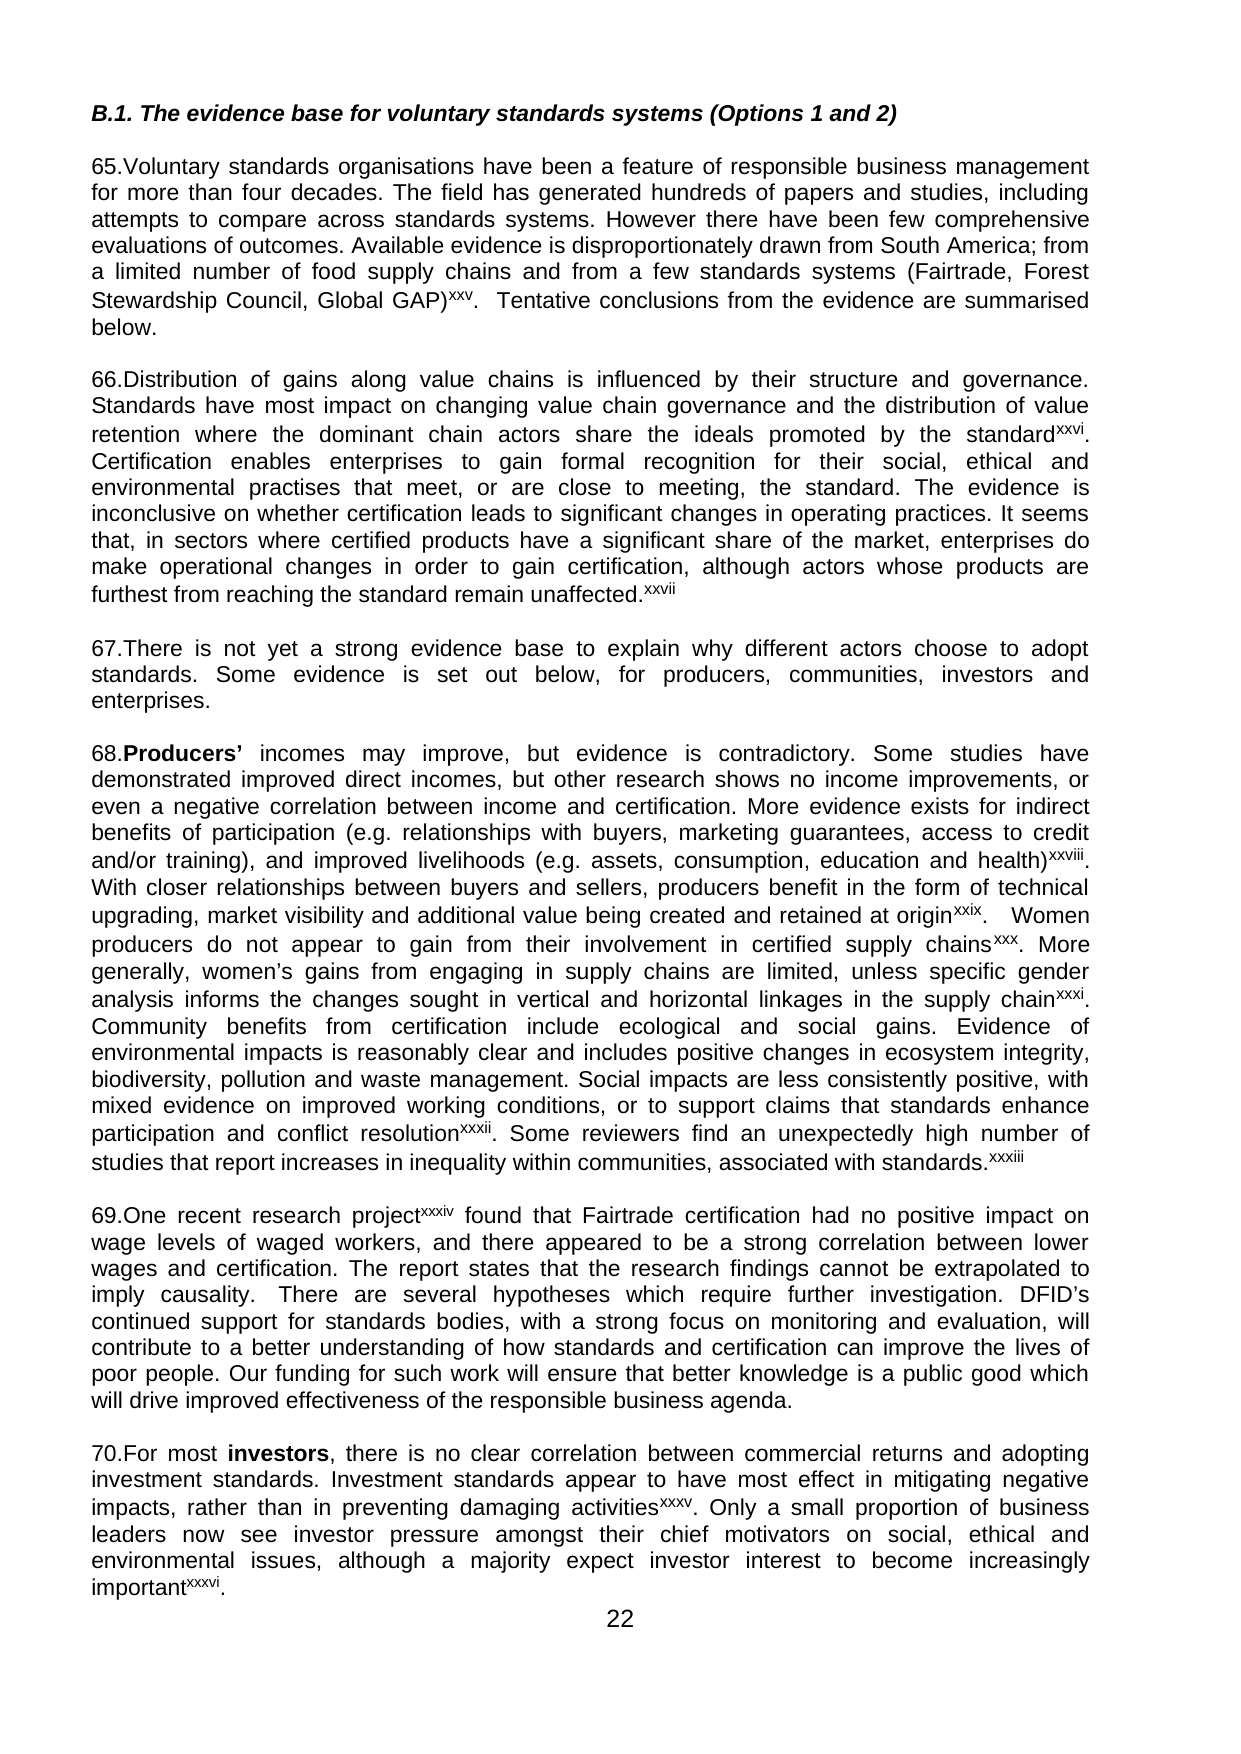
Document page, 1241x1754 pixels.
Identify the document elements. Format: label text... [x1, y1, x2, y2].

list For most investors, there is no clear correlation between commercial returns and adopting investment standards. Investment standards appear to have most effect in mitigating negative impacts, rather than in preventing damaging activities. Only a small proportion of business leaders now see investor pressure amongst their chief motivators on social, ethical and environmental issues, although a majority expect investor interest to become increasingly important. [150, 1439, 1090, 1600]
list Distribution of gains along value chains is influenced by their structure and governance. Standards have most impact on changing value chain governance and the distribution of value retention where the dominant chain actors share the ideals promoted by the standard. Certification enables enterprises to gain formal recognition for their social, ethical and environmental practises that meet, or are close to meeting, the standard. The evidence is inconclusive on whether certification leads to significant changes in operating practices. It seems that, in sectors where certified products have a significant share of the market, enterprises do make operational changes in order to gain certification, although actors whose products are furthest from reaching the standard remain unaffected. [150, 366, 1090, 608]
list One recent research project found that Fairtrade certification had no positive impact on wage levels of waged workers, and there appeared to be a strong correlation between lower wages and certification. The report states that the research findings cannot be extrapolated to imply causality. There are several hypotheses which require further investigation. DFID’s continued support for standards bodies, with a strong focus on monitoring and evaluation, will contribute to a better understanding of how standards and certification can improve the lives of poor people. Our funding for such work will ensure that better knowledge is a public good which will drive improved effectiveness of the responsible business agenda. [150, 1202, 1090, 1413]
list Producers’ incomes may improve, but evidence is contradictory. Some studies have demonstrated improved direct incomes, but other research shows no income improvements, or even a negative correlation between income and certification. More evidence exists for indirect benefits of participation (e.g. relationships with buyers, marketing guarantees, access to credit and/or training), and improved livelihoods (e.g. assets, consumption, education and health). With closer relationships between buyers and sellers, producers benefit in the form of technical upgrading, market visibility and additional value being created and retained at origin. Women producers do not appear to gain from their involvement in certified supply chains. More generally, women’s gains from engaging in supply chains are limited, unless specific gender analysis informs the changes sought in vertical and horizontal linkages in the supply chain. Community benefits from certification include ecological and social gains. Evidence of environmental impacts is reasonably clear and includes positive changes in ecosystem integrity, biodiversity, pollution and waste management. Social impacts are less consistently positive, with mixed evidence on improved working conditions, or to support claims that standards enhance participation and conflict resolution. Some reviewers find an unexpectedly high number of studies that report increases in inequality within communities, associated with standards. [150, 740, 1090, 1176]
list There is not yet a strong evidence base to explain why different actors choose to adopt standards. Some evidence is set out below, for producers, communities, investors and enterprises. [150, 634, 1090, 713]
list Voluntary standards organisations have been a feature of responsible business management for more than four decades. The field has generated hundreds of papers and studies, including attempts to compare across standards systems. However there have been few comprehensive evaluations of outcomes. Available evidence is disproportionately drawn from South America; from a limited number of food supply chains and from a few standards systems (Fairtrade, Forest Stewardship Council, Global GAP). Tentative conclusions from the evidence are summarised below. [150, 153, 1090, 340]
text B.1. The evidence base for voluntary standards systems (Options 1 and 2) [91, 100, 1090, 127]
